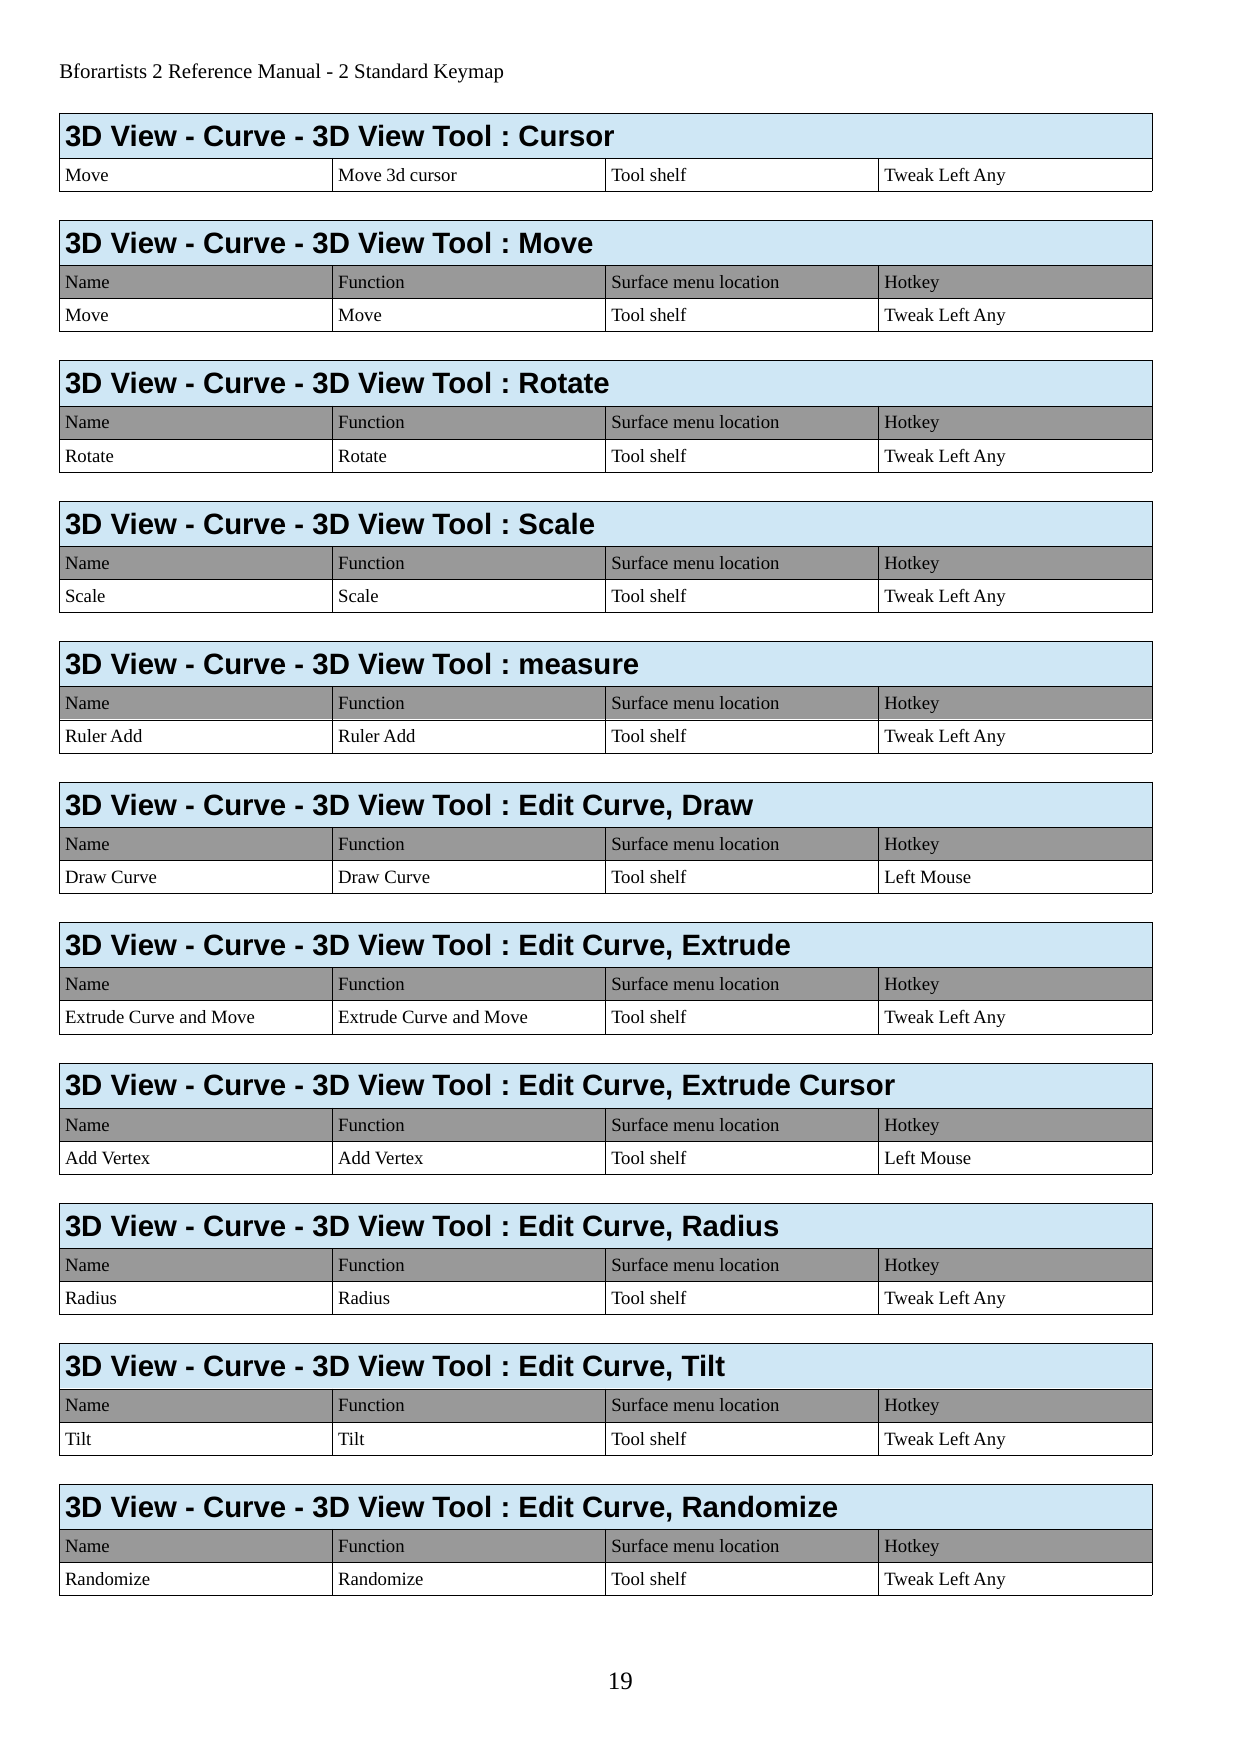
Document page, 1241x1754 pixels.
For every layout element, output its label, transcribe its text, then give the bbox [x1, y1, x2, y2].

table_cell Rotate [60, 440, 332, 472]
table_cell Tool shelf [606, 1142, 878, 1174]
table_cell Hotkey [879, 1530, 1152, 1562]
table_cell Function [333, 687, 605, 719]
table_cell Function [333, 1530, 605, 1562]
table_cell Name [60, 547, 332, 579]
table_cell Tool shelf [606, 721, 878, 753]
table_cell Extrude Curve and Move [333, 1001, 605, 1033]
table_header 3D View - Curve - 3D View Tool : Edit Curve, Randomize [60, 1485, 1152, 1529]
table_header 3D View - Curve - 3D View Tool : Cursor [60, 114, 1152, 158]
table_cell Move [60, 159, 332, 191]
table_cell Surface menu location [606, 1530, 878, 1562]
table_cell Tweak Left Any [879, 1001, 1152, 1033]
table_cell Hotkey [879, 1390, 1152, 1422]
table_cell Function [333, 968, 605, 1000]
table_cell Name [60, 968, 332, 1000]
table_cell Function [333, 1109, 605, 1141]
table_cell Scale [333, 580, 605, 612]
table_cell Draw Curve [60, 861, 332, 893]
table_cell Function [333, 266, 605, 298]
table_cell Function [333, 547, 605, 579]
table_cell Left Mouse [879, 1142, 1152, 1174]
table_cell Extrude Curve and Move [60, 1001, 332, 1033]
table_cell Name [60, 407, 332, 439]
table_cell Hotkey [879, 1249, 1152, 1281]
table_header 3D View - Curve - 3D View Tool : Edit Curve, Extrude [60, 923, 1152, 967]
table_header 3D View - Curve - 3D View Tool : Rotate [60, 361, 1152, 406]
table_header 3D View - Curve - 3D View Tool : Move [60, 221, 1152, 265]
table_cell Hotkey [879, 968, 1152, 1000]
table_cell Hotkey [879, 1109, 1152, 1141]
table_cell Surface menu location [606, 547, 878, 579]
table_cell Function [333, 828, 605, 860]
table_cell Surface menu location [606, 266, 878, 298]
table_cell Tweak Left Any [879, 580, 1152, 612]
table_cell Surface menu location [606, 407, 878, 439]
table_cell Hotkey [879, 687, 1152, 719]
table_cell Name [60, 828, 332, 860]
table_cell Randomize [60, 1563, 332, 1595]
table_cell Radius [333, 1282, 605, 1314]
table_cell Hotkey [879, 407, 1152, 439]
table_cell Tilt [60, 1423, 332, 1455]
table_cell Name [60, 1390, 332, 1422]
table_cell Tool shelf [606, 159, 878, 191]
table_cell Name [60, 1249, 332, 1281]
table_cell Tweak Left Any [879, 159, 1152, 191]
table_cell Tool shelf [606, 861, 878, 893]
table_cell Tool shelf [606, 1001, 878, 1033]
table_cell Surface menu location [606, 1249, 878, 1281]
table_cell Surface menu location [606, 687, 878, 719]
table_cell Ruler Add [60, 721, 332, 753]
table_cell Tilt [333, 1423, 605, 1455]
table_cell Surface menu location [606, 1390, 878, 1422]
table_header 3D View - Curve - 3D View Tool : Scale [60, 502, 1152, 546]
table_cell Tweak Left Any [879, 1423, 1152, 1455]
table_cell Hotkey [879, 547, 1152, 579]
table_cell Left Mouse [879, 861, 1152, 893]
table_cell Add Vertex [333, 1142, 605, 1174]
table_cell Move [60, 299, 332, 331]
table_cell Function [333, 1390, 605, 1422]
table_cell Function [333, 1249, 605, 1281]
table_cell Move [333, 299, 605, 331]
table_cell Function [333, 407, 605, 439]
table_cell Tweak Left Any [879, 721, 1152, 753]
table_cell Rotate [333, 440, 605, 472]
table_cell Add Vertex [60, 1142, 332, 1174]
table_cell Surface menu location [606, 1109, 878, 1141]
table_cell Name [60, 266, 332, 298]
table_cell Name [60, 687, 332, 719]
table_cell Move 3d cursor [333, 159, 605, 191]
table_cell Tool shelf [606, 299, 878, 331]
table_cell Draw Curve [333, 861, 605, 893]
table_cell Tweak Left Any [879, 1563, 1152, 1595]
table_cell Hotkey [879, 266, 1152, 298]
table_cell Name [60, 1530, 332, 1562]
table_cell Tweak Left Any [879, 299, 1152, 331]
table_cell Tool shelf [606, 1282, 878, 1314]
table_cell Tweak Left Any [879, 440, 1152, 472]
table_header 3D View - Curve - 3D View Tool : measure [60, 642, 1152, 686]
table_cell Randomize [333, 1563, 605, 1595]
table_cell Tool shelf [606, 440, 878, 472]
table_header 3D View - Curve - 3D View Tool : Edit Curve, Extrude Cursor [60, 1064, 1152, 1108]
table_cell Tool shelf [606, 1423, 878, 1455]
table_cell Ruler Add [333, 721, 605, 753]
table_cell Radius [60, 1282, 332, 1314]
table_cell Hotkey [879, 828, 1152, 860]
table_cell Tweak Left Any [879, 1282, 1152, 1314]
table_header 3D View - Curve - 3D View Tool : Edit Curve, Draw [60, 783, 1152, 827]
table_header 3D View - Curve - 3D View Tool : Edit Curve, Radius [60, 1204, 1152, 1248]
table_cell Tool shelf [606, 580, 878, 612]
table_cell Surface menu location [606, 968, 878, 1000]
table_cell Name [60, 1109, 332, 1141]
table_cell Scale [60, 580, 332, 612]
table_cell Surface menu location [606, 828, 878, 860]
table_cell Tool shelf [606, 1563, 878, 1595]
table_header 3D View - Curve - 3D View Tool : Edit Curve, Tilt [60, 1344, 1152, 1388]
